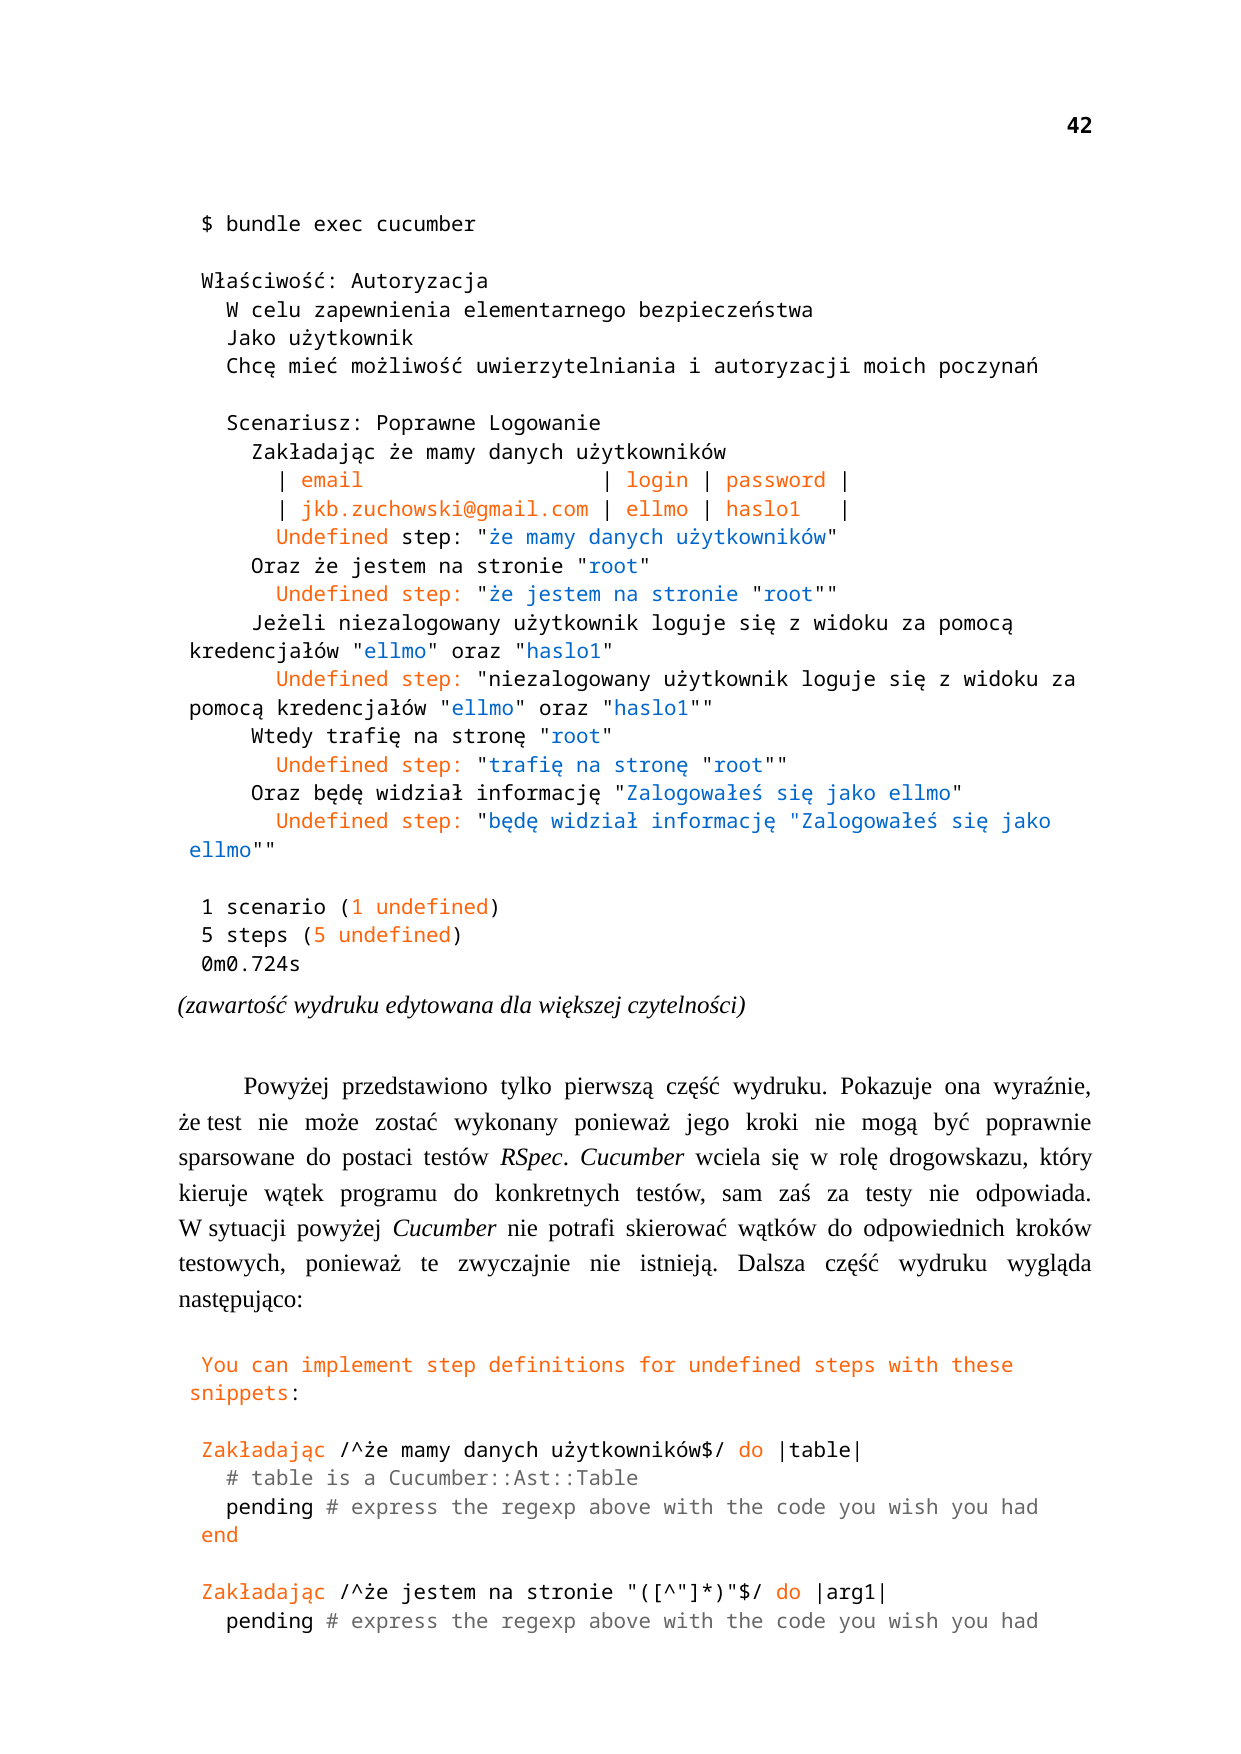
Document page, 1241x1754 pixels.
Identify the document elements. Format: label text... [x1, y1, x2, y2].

table_header $ bundle exec cucumber Właściwość: Autoryzacja W celu zapewnienia elementarnego bezpieczeństwa Jako użytkownik Chcę mieć możliwość uwierzytelniania i autoryzacji moich poczynań Scenariusz: Poprawne Logowanie Zakładając że mamy danych użytkowników | email | login | password | | jkb.zuchowski@gmail.com | ellmo | haslo1 | Undefined step: "że mamy danych użytkowników" Oraz że jestem na stronie "root" Undefined step: "że jestem na stronie "root"" Jeżeli niezalogowany użytkownik loguje się z widoku za pomocą kredencjałów "ellmo" oraz "haslo1" Undefined step: "niezalogowany użytkownik loguje się z widoku za pomocą kredencjałów "ellmo" oraz "haslo1"" Wtedy trafię na stronę "root" Undefined step: "trafię na stronę "root"" Oraz będę widział informację "Zalogowałeś się jako ellmo" Undefined step: "będę widział informację "Zalogowałeś się jako ellmo"" 1 scenario (1 undefined) 5 steps (5 undefined) 0m0.724s [177, 210, 1093, 977]
text (zawartość wydruku edytowana dla większej czytelności) [177, 990, 1093, 1018]
table_header You can implement step definitions for undefined steps with these snippets: Zakładając /^że mamy danych użytkowników$/ do |table| # table is a Cucumber::Ast::Table pending # express the regexp above with the code you wish you had end Zakładając /^że jestem na stronie "([^"]*)"$/ do |arg1| pending # express the regexp above with the code you wish you had [177, 1350, 1093, 1634]
text Powyżej przedstawiono tylko pierwszą część wydruku. Pokazuje ona wyraźnie, że test nie może zostać wykonany ponieważ jego kroki nie mogą być poprawnie sparsowane do postaci testów RSpec. Cucumber wciela się w rolę drogowskazu, który kieruje wątek programu do konkretnych testów, sam zaś za testy nie odpowiada. W sytuacji powyżej Cucumber nie potrafi skierować wątków do odpowiednich kroków testowych, ponieważ te zwyczajnie nie istnieją. Dalsza część wydruku wygląda następująco: [178, 1066, 1093, 1314]
